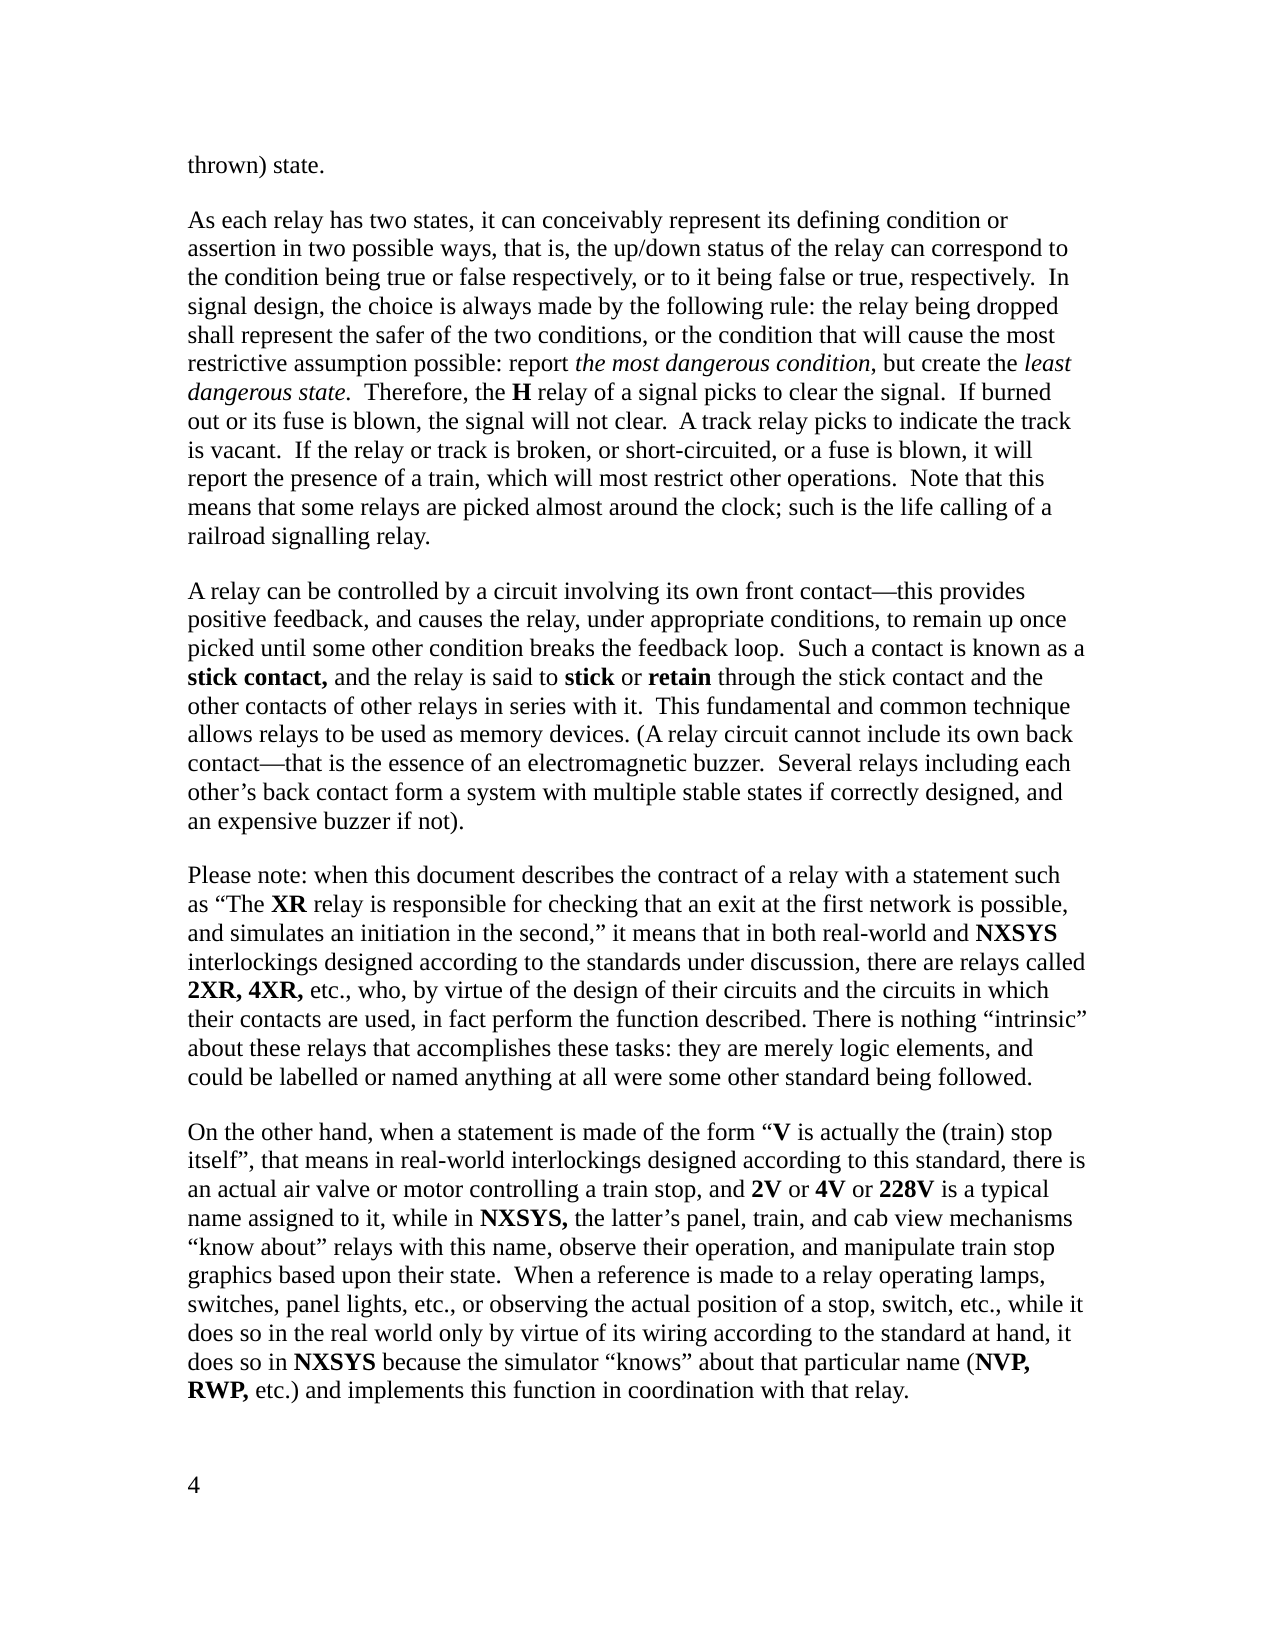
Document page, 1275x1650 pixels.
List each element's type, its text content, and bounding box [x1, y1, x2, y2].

text thrown) state. [187, 150, 1087, 179]
text On the other hand, when a statement is made of the form “V is actually the (train) stop itself”, that means in real-world interlockings designed according to this standard, there is an actual air valve or motor controlling a train stop, and 2V or 4V or 228V is a typical name assigned to it, while in NXSYS, the latter’s panel, train, and cab view mechanisms “know about” relays with this name, observe their operation, and manipulate train stop graphics based upon their state. When a reference is made to a relay operating lamps, switches, panel lights, etc., or observing the actual position of a stop, switch, etc., while it does so in the real world only by virtue of its wiring according to the standard at hand, it does so in NXSYS because the simulator “knows” about that particular name (NVP, RWP, etc.) and implements this function in coordination with that relay. [187, 1117, 1087, 1404]
text As each relay has two states, it can conceivably represent its defining condition or assertion in two possible ways, that is, the up/down status of the relay can correspond to the condition being true or false respectively, or to it being false or true, respectively. In signal design, the choice is always made by the following rule: the relay being dropped shall represent the safer of the two conditions, or the condition that will cause the most restrictive assumption possible: report the most dangerous condition, but create the least dangerous state. Therefore, the H relay of a signal picks to clear the signal. If burned out or its fuse is blown, the signal will not clear. A track relay picks to indicate the track is vacant. If the relay or track is broken, or short-circuited, or a fuse is blown, it will report the presence of a train, which will most restrict other operations. Note that this means that some relays are picked almost around the clock; such is the life calling of a railroad signalling relay. [187, 205, 1087, 550]
text A relay can be controlled by a circuit involving its own front contact—this provides positive feedback, and causes the relay, under appropriate conditions, to remain up once picked until some other condition breaks the feedback loop. Such a contact is known as a stick contact, and the relay is said to stick or retain through the stick contact and the other contacts of other relays in series with it. This fundamental and common technique allows relays to be used as memory devices. (A relay circuit cannot include its own back contact—that is the essence of an electromagnetic buzzer. Several relays including each other’s back contact form a system with multiple stable states if correctly designed, and an expensive buzzer if not). [187, 576, 1087, 834]
text Please note: when this document describes the contract of a relay with a statement such as “The XR relay is responsible for checking that an exit at the first network is possible, and simulates an initiation in the second,” it means that in both real-world and NXSYS interlockings designed according to the standards under discussion, there are relays called 2XR, 4XR, etc., who, by virtue of the design of their circuits and the circuits in which their contacts are used, in fact perform the function described. There is nothing “intrinsic” about these relays that accomplishes these tasks: they are merely logic elements, and could be labelled or named anything at all were some other standard being followed. [187, 861, 1087, 1091]
